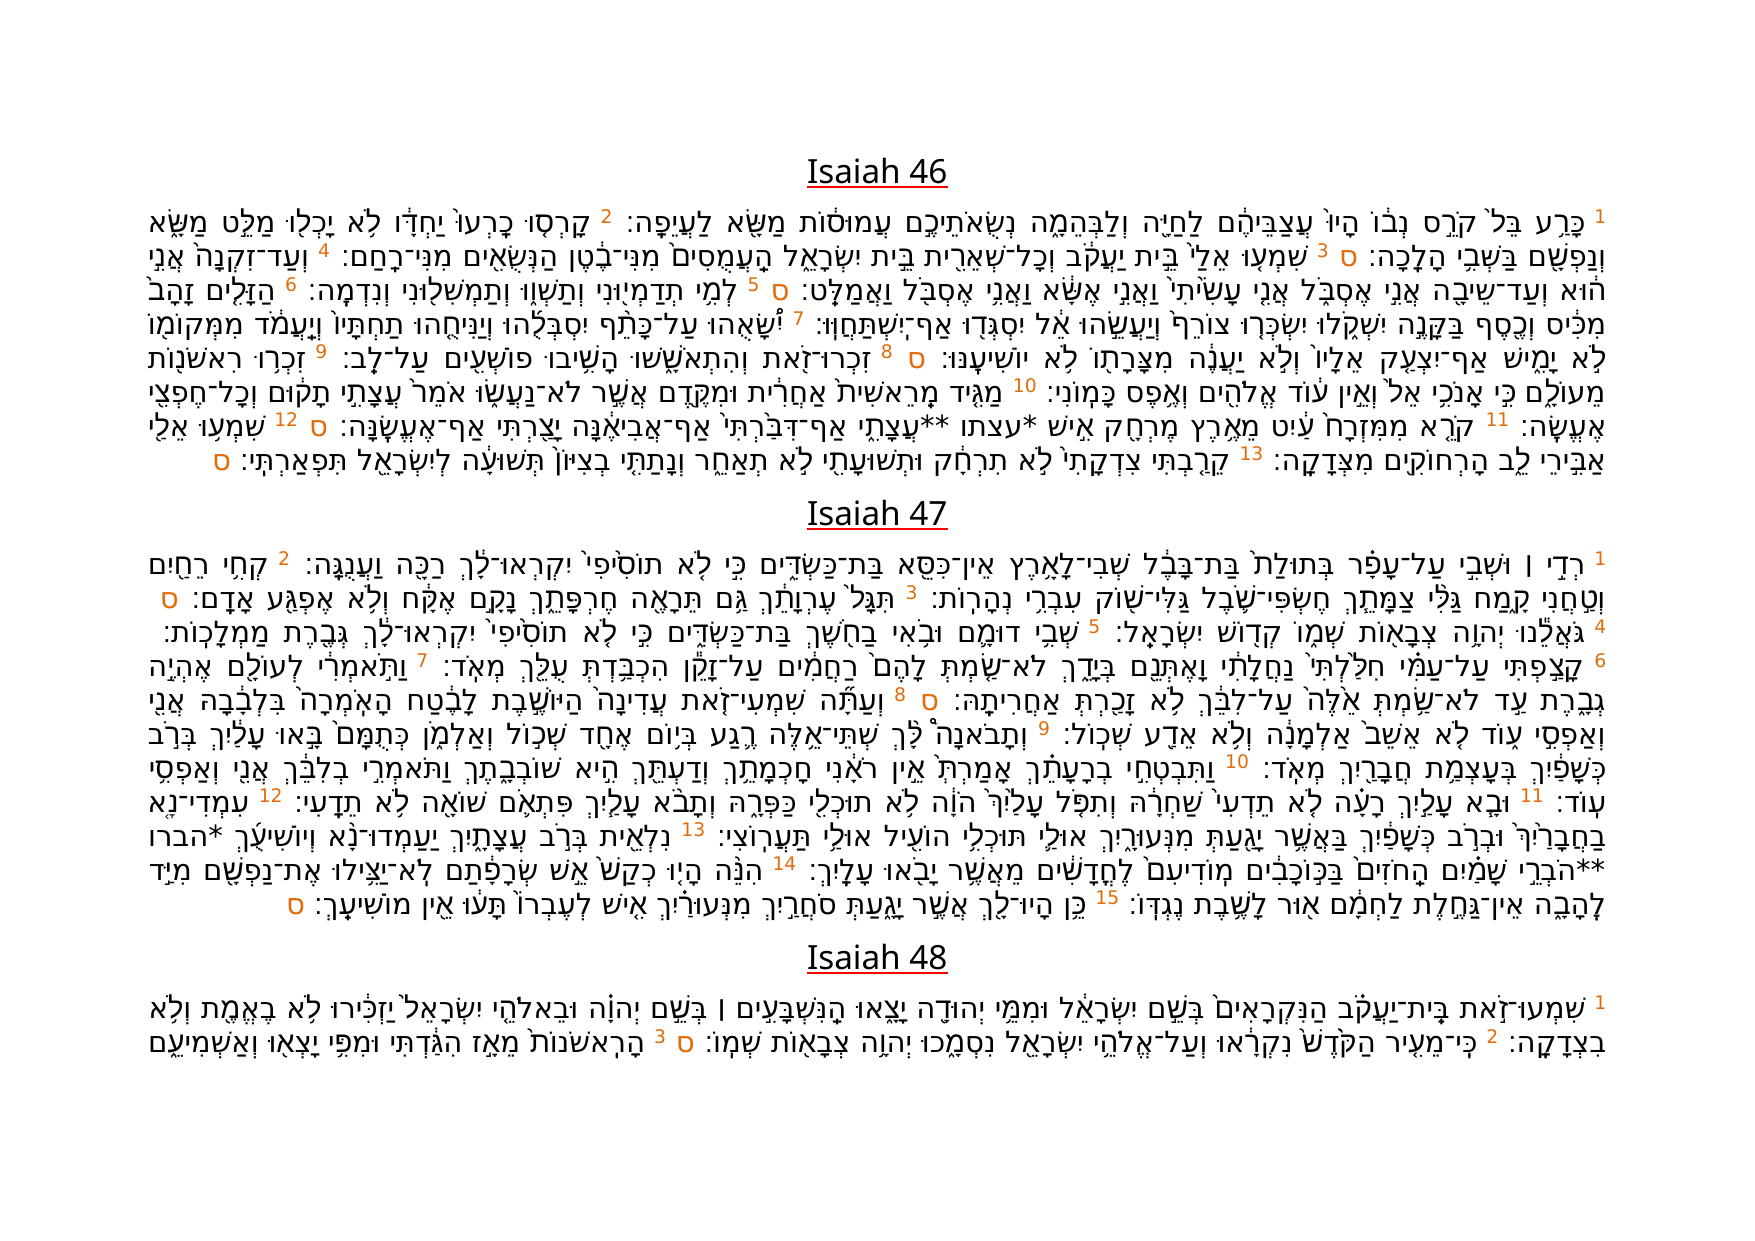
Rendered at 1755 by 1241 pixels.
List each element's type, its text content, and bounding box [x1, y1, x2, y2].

text 1 שִׁמְעוּ־זֹ֣את בֵּֽית־יַעֲקֹ֗ב הַנִּקְרָאִים֙ בְּשֵׁ֣ם יִשְׂרָאֵ֔ל וּמִמֵּ֥י יְהוּדָ֖ה יָצָ֑אוּ הַֽנִּשְׁבָּעִ֣ים ׀ בְּשֵׁ֣ם יְהוָ֗ה וּבֵאלֹהֵ֤י יִשְׂרָאֵל֙ יַזְכִּ֔ירוּ לֹ֥א בֶאֱמֶ֖ת וְלֹ֥א בִצְדָקָֽה׃ 2 כִּֽי־מֵעִ֤יר הַקֹּ֙דֶשׁ֙ נִקְרָ֔אוּ וְעַל־אֱלֹהֵ֥י יִשְׂרָאֵ֖ל נִסְמָ֑כוּ יְהוָ֥ה צְבָא֖וֹת שְׁמֽוֹ׃ ס ‬‬‬3 הָרִֽאשֹׁנוֹת֙ מֵאָ֣ז הִגַּ֔דְתִּי וּמִפִּ֥י יָצְא֖וּ וְאַשְׁמִיעֵ֑ם פִּתְאֹ֥ם עָשִׂ֖יתִי וַתָּבֹֽאנָה׃ ‬‬‬4 מִדַּעְתִּ֕י כִּ֥י קָשֶׁ֖ה אָ֑תָּה וְגִ֤יד בַּרְזֶל֙ עָרְפֶּ֔ךָ וּמִצְחֲךָ֖ נְחוּשָֽׁה׃ ‬‬‬5 וָאַגִּ֤יד לְךָ֙ מֵאָ֔ז בְּטֶ֥רֶם תָּב֖וֹא הִשְׁמַעְתִּ֑יךָ פֶּן־תֹּאמַר֙ עָצְבִּ֣י עָשָׂ֔ם וּפִסְלִ֥י וְנִסְכִּ֖י צִוָּֽם׃ ‬‬‬6 שָׁמַ֤עְתָּֽ חֲזֵה֙ כֻּלָּ֔הּ וְאַתֶּ֖ם הֲל֣וֹא תַגִּ֑ידוּ הִשְׁמַעְתִּ֤יךָ חֲדָשׁוֹת֙ מֵעַ֔תָּה וּנְצֻר֖וֹת וְלֹ֥א יְדַעְתָּֽם׃ ‬‬‬7 עַתָּ֤ה נִבְרְאוּ֙ וְלֹ֣א מֵאָ֔ז וְלִפְנֵי־י֖וֹם וְלֹ֣א שְׁמַעְתָּ֑ם פֶּן־תֹּאמַ֖ר הִנֵּ֥ה יְדַעְתִּֽין׃ ‬‬‬8 גַּ֣ם לֹֽא־שָׁמַ֗עְתָּ גַּ֚ם לֹ֣א יָדַ֔עְתָּ גַּ֕ם מֵאָ֖ז לֹא־פִתְּחָ֣ה אָזְנֶ֑ךָ כִּ֤י יָדַ֙עְתִּי֙ בָּג֣וֹד תִּבְגּ֔וֹד וּפֹשֵׁ֥עַ מִבֶּ֖טֶן קֹ֥רָא לָֽךְ׃ ‬‬‬9 לְמַ֤עַן שְׁמִי֙ אַאֲרִ֣יךְ אַפִּ֔י וּתְהִלָּתִ֖י אֶחֱטָם־לָ֑ךְ לְבִלְתִּ֖י הַכְרִיתֶֽךָ׃ ‬‬‬10 הִנֵּ֥ה צְרַפְתִּ֖יךָ וְלֹ֣א בְכָ֑סֶף בְּחַרְתִּ֖יךָ בְּכ֥וּר עֹֽנִי׃ ‬‬‬11 לְמַעֲנִ֧י לְמַעֲנִ֛י אֶעֱשֶׂ֖ה כִּ֣י אֵ֣יךְ יֵחָ֑ל וּכְבוֹדִ֖י לְאַחֵ֥ר לֹֽא־אֶתֵּֽן׃ ס ‬‬‬12 שְׁמַ֤ע אֵלַי֙ יַֽעֲקֹ֔ב וְיִשְׂרָאֵ֖ל מְקֹרָאִ֑י אֲנִי־הוּא֙ אֲנִ֣י רִאשׁ֔וֹן אַ֖ף אֲנִ֥י אַחֲרֽוֹן׃ ‬‬‬13 אַף־יָדִי֙ יָ֣סְדָה אֶ֔רֶץ וִֽימִינִ֖י טִפְּחָ֣ה שָׁמָ֑יִם קֹרֵ֥א אֲנִ֛י אֲלֵיהֶ֖ם יַעַמְד֥וּ יַחְדָּֽו׃ ‬‬‬14 הִקָּבְצ֤וּ כֻלְּכֶם֙ וּֽשֲׁמָ֔עוּ מִ֥י בָהֶ֖ם הִגִּ֣יד אֶת־אֵ֑לֶּה יְהוָ֣ה אֲהֵב֔וֹ יַעֲשֶׂ֤ה חֶפְצוֹ֙ בְּבָבֶ֔ל וּזְרֹע֖וֹ כַּשְׂדִּֽים׃ ‬‬‬15 אֲנִ֥י אֲנִ֛י דִּבַּ֖רְתִּי אַף־קְרָאתִ֑יו הֲבִיאֹתִ֖יו וְהִצְלִ֥יחַ דַּרְכּֽוֹ׃ ‬‬‬16 קִרְב֧וּ אֵלַ֣י שִׁמְעוּ־זֹ֗את לֹ֤א מֵרֹאשׁ֙ בַּסֵּ֣תֶר דִּבַּ֔רְתִּי מֵעֵ֥ת הֱיוֹתָ֖הּ שָׁ֣ם אָ֑נִי וְעַתָּ֗ה אֲדֹנָ֧י יְהוִ֛ה שְׁלָחַ֖נִי וְרוּחֽוֹ׃ פ ‬‬‬‬‬‬‬‬‬‬‬‬‬‬‬‬‬‬ [148, 992, 1606, 1059]
text 1 כָּרַ֥ע בֵּל֙ קֹרֵ֣ס נְב֔וֹ הָיוּ֙ עֲצַבֵּיהֶ֔ם לַחַיָּ֖ה וְלַבְּהֵמָ֑ה נְשֻׂאֹתֵיכֶ֣ם עֲמוּס֔וֹת מַשָּׂ֖א לַעֲיֵפָֽה׃ ‬‬‬‬‬2 קָרְס֤וּ כָֽרְעוּ֙ יַחְדָּ֔ו לֹ֥א יָכְל֖וּ מַלֵּ֣ט מַשָּׂ֑א וְנַפְשָׁ֖ם בַּשְּׁבִ֥י הָלָֽכָה׃ ס ‬‬‬3 שִׁמְע֤וּ אֵלַי֙ בֵּ֣ית יַעֲקֹ֔ב וְכָל־שְׁאֵרִ֖ית בֵּ֣ית יִשְׂרָאֵ֑ל הַֽעֲמֻסִים֙ מִנִּי־בֶ֔טֶן הַנְּשֻׂאִ֖ים מִנִּי־רָֽחַם׃ ‬‬‬4 וְעַד־זִקְנָה֙ אֲנִ֣י ה֔וּא וְעַד־שֵיבָ֖ה אֲנִ֣י אֶסְבֹּ֑ל אֲנִ֤י עָשִׂ֙יתִי֙ וַאֲנִ֣י אֶשָּׂ֔א וַאֲנִ֥י אֶסְבֹּ֖ל וַאֲמַלֵּֽט׃ ס ‬‬‬‬5 לְמִ֥י תְדַמְי֖וּנִי וְתַשְׁו֑וּ וְתַמְשִׁל֖וּנִי וְנִדְמֶֽה׃ ‬‬‬6 הַזָּלִ֤ים זָהָב֙ מִכִּ֔יס וְכֶ֖סֶף בַּקָּנֶ֣ה יִשְׁקֹ֑לוּ יִשְׂכְּר֤וּ צוֹרֵף֙ וְיַעֲשֵׂ֣הוּ אֵ֔ל יִסְגְּד֖וּ אַף־יִֽשְׁתַּחֲוּֽוּ׃ ‬‬‬7 יִ֠שָּׂאֻהוּ עַל־כָּתֵ֨ף יִסְבְּלֻ֜הוּ וְיַנִּיחֻ֤הוּ תַחְתָּיו֙ וְיַֽעֲמֹ֔ד מִמְּקוֹמ֖וֹ לֹ֣א יָמִ֑ישׁ אַף־יִצְעַ֤ק אֵלָיו֙ וְלֹ֣א יַעֲנֶ֔ה מִצָּרָת֖וֹ לֹ֥א יוֹשִׁיעֶֽנּוּ׃ ס ‬‬‬8 זִכְרוּ־זֹ֖את וְהִתְאֹשָׁ֑שׁוּ הָשִׁ֥יבוּ פוֹשְׁעִ֖ים עַל־לֵֽב׃ ‬‬‬9 זִכְר֥וּ רִאשֹׁנ֖וֹת מֵעוֹלָ֑ם כִּ֣י אָנֹכִ֥י אֵל֙ וְאֵ֣ין ע֔וֹד אֱלֹהִ֖ים וְאֶ֥פֶס כָּמֽוֹנִי׃ ‬‬‬10 מַגִּ֤יד מֵֽרֵאשִׁית֙ אַחֲרִ֔ית וּמִקֶּ֖דֶם אֲשֶׁ֣ר לֹא־נַעֲשׂ֑וּ אֹמֵר֙ עֲצָתִ֣י תָק֔וּם וְכָל־חֶפְצִ֖י אֶעֱשֶֽׂה׃ ‬‬‬11 קֹרֵ֤א מִמִּזְרָח֙ עַ֔יִט מֵאֶ֥רֶץ מֶרְחָ֖ק אִ֣ישׁ *עצתו **עֲצָתִ֑י אַף־דִּבַּ֙רְתִּי֙ אַף־אֲבִיאֶ֔נָּה יָצַ֖רְתִּי אַף־אֶעֱשֶֽׂנָּה׃ ס ‬‬‬12 שִׁמְע֥וּ אֵלַ֖י אַבִּ֣ירֵי לֵ֑ב הָרְחוֹקִ֖ים מִצְּדָקָֽה׃ ‬‬‬13 קֵרַ֤בְתִּי צִדְקָתִי֙ לֹ֣א תִרְחָ֔ק וּתְשׁוּעָתִ֖י לֹ֣א תְאַחֵ֑ר וְנָתַתִּ֤י בְצִיּוֹן֙ תְּשׁוּעָ֔ה לְיִשְׂרָאֵ֖ל תִּפְאַרְתִּֽי׃ ס ‬‬‬‬‬‬‬‬‬‬‬‬‬‬‬ [148, 206, 1606, 477]
text Isaiah 48 [148, 934, 1606, 979]
text 1 רְדִ֣י ׀ וּשְׁבִ֣י עַל־עָפָ֗ר בְּתוּלַת֙ בַּת־בָּבֶ֔ל שְׁבִי־לָאָ֥רֶץ אֵין־כִּסֵּ֖א בַּת־כַּשְׂדִּ֑ים כִּ֣י לֹ֤א תוֹסִ֙יפִי֙ יִקְרְאוּ־לָ֔ךְ רַכָּ֖ה וַעֲנֻגָּֽה׃ 2 קְחִ֥י רֵחַ֖יִם וְטַ֣חֲנִי קָ֑מַח גַּלִּ֨י צַמָּתֵ֧ךְ חֶשְׂפִּי־שֹׁ֛בֶל גַּלִּי־שׁ֖וֹק עִבְרִ֥י נְהָרֽוֹת׃ ‬‬‬3 תִּגָּל֙ עֶרְוָתֵ֔ךְ גַּ֥ם תֵּרָאֶ֖ה חֶרְפָּתֵ֑ךְ נָקָ֣ם אֶקָּ֔ח וְלֹ֥א אֶפְגַּ֖ע אָדָֽם׃ ס ‬‬‬4 גֹּאֲלֵ֕נוּ יְהוָ֥ה צְבָא֖וֹת שְׁמ֑וֹ קְד֖וֹשׁ יִשְׂרָאֵֽל׃ ‬‬‬5 שְׁבִ֥י דוּמָ֛ם וּבֹ֥אִי בַחֹ֖שֶׁךְ בַּת־כַּשְׂדִּ֑ים כִּ֣י לֹ֤א תוֹסִ֙יפִי֙ יִקְרְאוּ־לָ֔ךְ גְּבֶ֖רֶת מַמְלָכֽוֹת׃ ‬‬‬6 קָצַ֣פְתִּי עַל־עַמִּ֗י חִלַּ֙לְתִּי֙ נַחֲלָתִ֔י וָאֶתְּנֵ֖ם בְּיָדֵ֑ךְ לֹא־שַׂ֤מְתְּ לָהֶם֙ רַחֲמִ֔ים עַל־זָקֵ֕ן הִכְבַּ֥דְתְּ עֻלֵּ֖ךְ מְאֹֽד׃ ‬‬‬7 וַתֹּ֣אמְרִ֔י לְעוֹלָ֖ם אֶהְיֶ֣ה גְבָ֑רֶת עַ֣ד לֹא־שַׂ֥מְתְּ אֵ֙לֶּה֙ עַל־לִבֵּ֔ךְ לֹ֥א זָכַ֖רְתְּ אַחֲרִיתָֽהּ׃ ס ‬‬‬8 וְעַתָּ֞ה שִׁמְעִי־זֹ֤את עֲדִינָה֙ הַיּוֹשֶׁ֣בֶת לָבֶ֔טַח הָאֹֽמְרָה֙ בִּלְבָ֔בָהּ אֲנִ֖י וְאַפְסִ֣י ע֑וֹד לֹ֤א אֵשֵׁב֙ אַלְמָנָ֔ה וְלֹ֥א אֵדַ֖ע שְׁכֽוֹל׃ ‬‬‬9 וְתָבֹאנָה֩ לָּ֨ךְ שְׁתֵּי־אֵ֥לֶּה רֶ֛גַע בְּי֥וֹם אֶחָ֖ד שְׁכ֣וֹל וְאַלְמֹ֑ן כְּתֻמָּם֙ בָּ֣אוּ עָלַ֔יִךְ בְּרֹ֣ב כְּשָׁפַ֔יִךְ בְּעָצְמַ֥ת חֲבָרַ֖יִךְ מְאֹֽד׃ ‬‬‬10 וַתִּבְטְחִ֣י בְרָעָתֵ֗ךְ אָמַרְתְּ֙ אֵ֣ין רֹאָ֔נִי חָכְמָתֵ֥ךְ וְדַעְתֵּ֖ךְ הִ֣יא שׁוֹבְבָ֑תֶךְ וַתֹּאמְרִ֣י בְלִבֵּ֔ךְ אֲנִ֖י וְאַפְסִ֥י עֽוֹד׃ ‬‬‬11 וּבָ֧א עָלַ֣יִךְ רָעָ֗ה לֹ֤א תֵדְעִי֙ שַׁחְרָ֔הּ וְתִפֹּ֤ל עָלַ֙יִךְ֙ הֹוָ֔ה לֹ֥א תוּכְלִ֖י כַּפְּרָ֑הּ וְתָבֹ֨א עָלַ֧יִךְ פִּתְאֹ֛ם שׁוֹאָ֖ה לֹ֥א תֵדָֽעִי׃ ‬‬‬12 עִמְדִי־נָ֤א בַחֲבָרַ֙יִךְ֙ וּבְרֹ֣ב כְּשָׁפַ֔יִךְ בַּאֲשֶׁ֥ר יָגַ֖עַתְּ מִנְּעוּרָ֑יִךְ אוּלַ֛י תּוּכְלִ֥י הוֹעִ֖יל אוּלַ֥י תַּעֲרֽוֹצִי׃ ‬‬‬13 נִלְאֵ֖ית בְּרֹ֣ב עֲצָתָ֑יִךְ יַעַמְדוּ־נָ֨א וְיוֹשִׁיעֻ֜ךְ *הברו **הֹבְרֵ֣י שָׁמַ֗יִם הַֽחֹזִים֙ בַּכּ֣וֹכָבִ֔ים מֽוֹדִיעִם֙ לֶחֳדָשִׁ֔ים מֵאֲשֶׁ֥ר יָבֹ֖אוּ עָלָֽיִךְ׃ ‬‬‬14 הִנֵּ֨ה הָי֤וּ כְקַשׁ֙ אֵ֣שׁ שְׂרָפָ֔תַם לֹֽא־יַצִּ֥ילוּ אֶת־נַפְשָׁ֖ם מִיַּ֣ד לֶֽהָבָ֑ה אֵין־גַּחֶ֣לֶת לַחְמָ֔ם א֖וּר לָשֶׁ֥בֶת נֶגְדּֽוֹ׃ ‬‬‬15 כֵּ֥ן הָיוּ־לָ֖ךְ אֲשֶׁ֣ר יָגָ֑עַתְּ סֹחֲרַ֣יִךְ מִנְּעוּרַ֗יִךְ אִ֤ישׁ לְעֶבְרוֹ֙ תָּע֔וּ אֵ֖ין מוֹשִׁיעֵֽךְ׃ ס ‬‬‬‬‬‬‬‬‬‬‬‬‬‬‬‬‬ [148, 548, 1606, 921]
text Isaiah 47 [148, 490, 1606, 535]
text Isaiah 46 [148, 148, 1606, 193]
